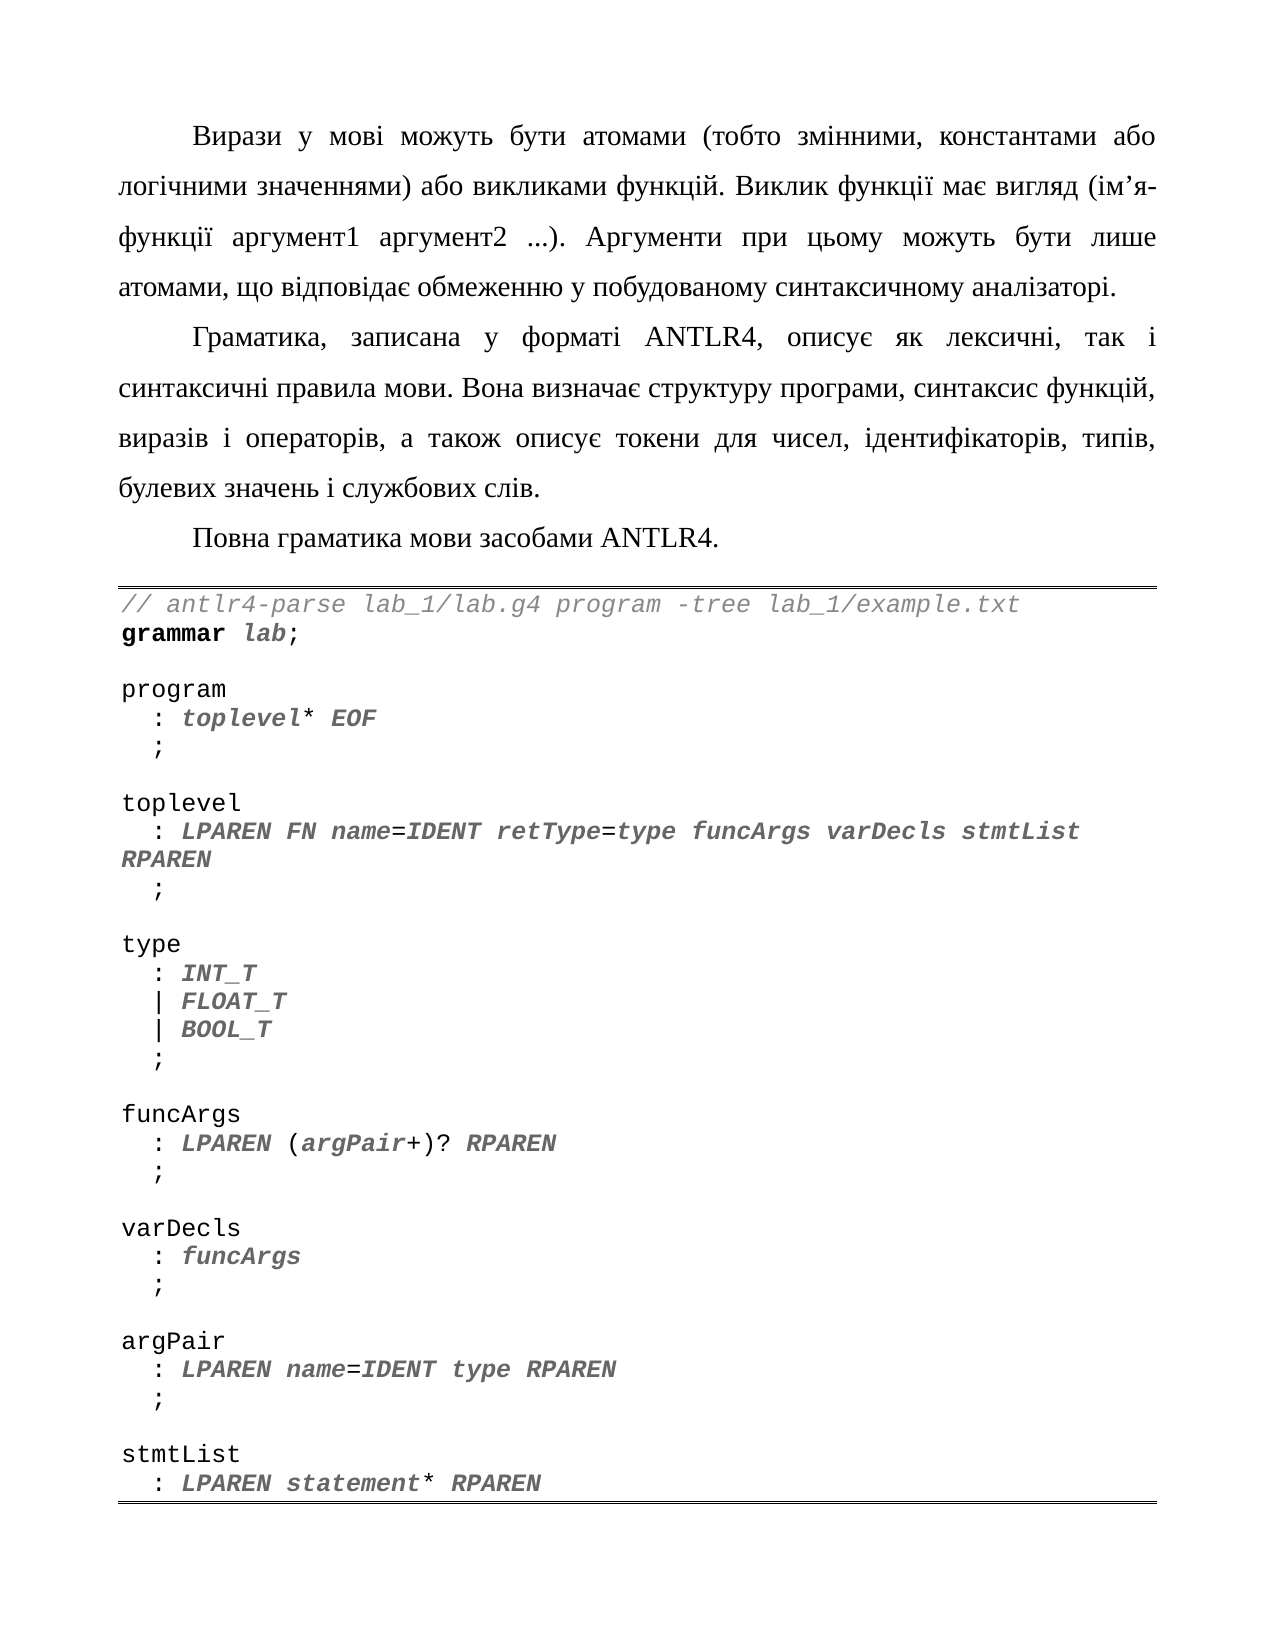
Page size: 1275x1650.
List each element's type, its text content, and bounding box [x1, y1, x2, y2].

text funcArgs [118, 1096, 1157, 1124]
text toplevel [118, 784, 1157, 812]
text : LPAREN FN name=IDENT retType=type funcArgs varDecls stmtList RPAREN [118, 812, 1157, 869]
text // antlr4-parse lab_1/lab.g4 program -tree lab_1/example.txt [118, 589, 1157, 614]
text ; [118, 1266, 1157, 1294]
text grammar lab; [118, 614, 1157, 642]
text varDecls [118, 1209, 1157, 1237]
text stmtList [118, 1436, 1157, 1464]
text Вирази у мові можуть бути атомами (тобто змінними, константами або логічними значеннями) або викликами функцій. Виклик функції має вигляд (ім’я- функції аргумент1 аргумент2 ...). Аргументи при цьому можуть бути лише атомами, що відповідає обмеженню у побудованому синтаксичному аналізаторі. [118, 118, 1157, 303]
text | BOOL_T [118, 1011, 1157, 1039]
text : INT_T [118, 954, 1157, 982]
text argPair [118, 1322, 1157, 1351]
text : LPAREN name=IDENT type RPAREN [118, 1351, 1157, 1379]
text : toplevel* EOF [118, 699, 1157, 727]
text ; [118, 1379, 1157, 1407]
text ; [118, 727, 1157, 756]
text program [118, 671, 1157, 699]
text : LPAREN statement* RPAREN [118, 1464, 1157, 1501]
text : funcArgs [118, 1237, 1157, 1266]
text ; [118, 869, 1157, 897]
text ; [118, 1039, 1157, 1067]
text type [118, 926, 1157, 954]
text ; [118, 1152, 1157, 1181]
text Повна граматика мови засобами ANTLR4. [118, 521, 1157, 554]
text | FLOAT_T [118, 982, 1157, 1011]
text : LPAREN (argPair+)? RPAREN [118, 1124, 1157, 1152]
text Граматика, записана у форматі ANTLR4, описує як лексичні, так і синтаксичні правила мови. Вона визначає структуру програми, синтаксис функцій, виразів і операторів, а також описує токени для чисел, ідентифікаторів, типів, булевих значень і службових слів. [118, 319, 1157, 504]
